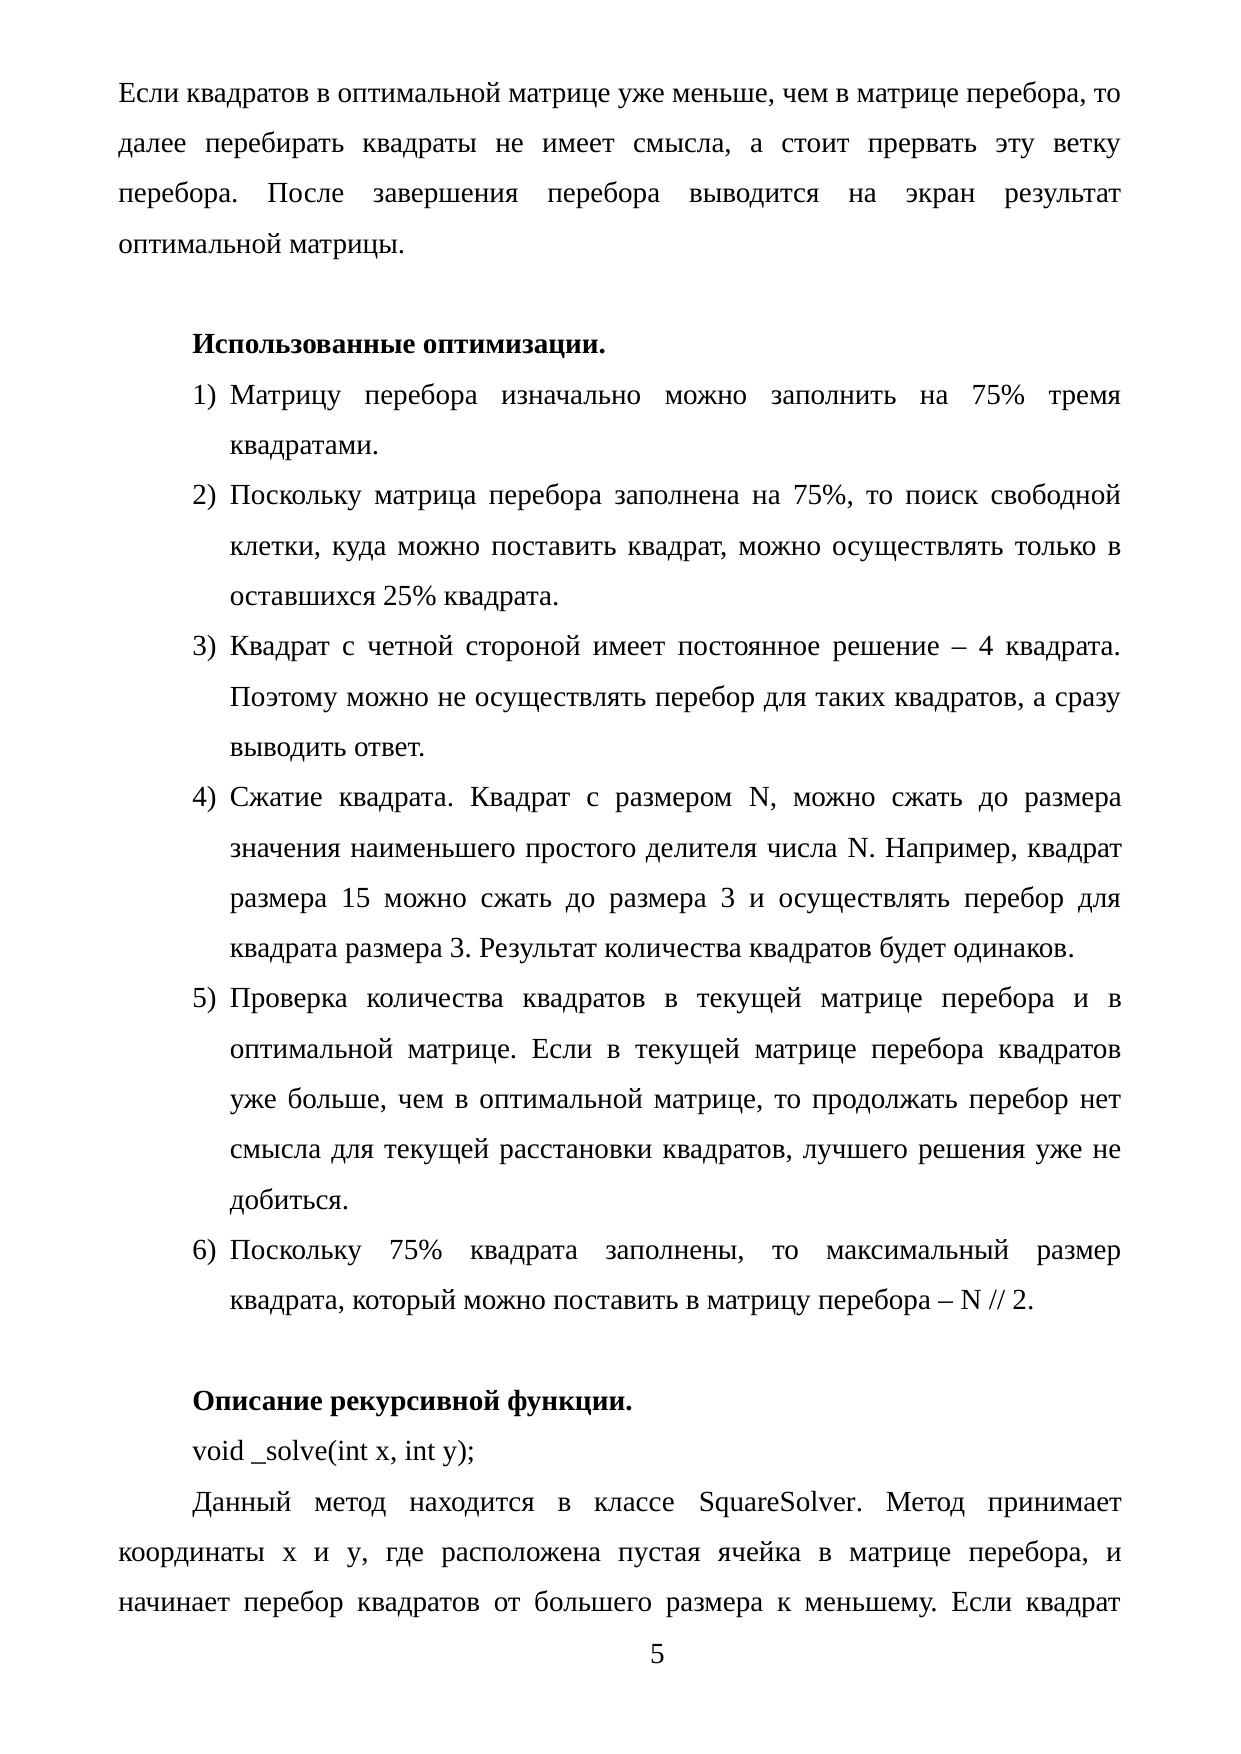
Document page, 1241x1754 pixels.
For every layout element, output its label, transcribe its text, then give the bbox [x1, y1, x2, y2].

text void _solve(int x, int y); [118, 1433, 1122, 1467]
list Поскольку 75% квадрата заполнены, то максимальный размер квадрата, который можно поставить в матрицу перебора – N // 2. [192, 1232, 1122, 1316]
list Проверка количества квадратов в текущей матрице перебора и в оптимальной матрице. Если в текущей матрице перебора квадратов уже больше, чем в оптимальной матрице, то продолжать перебор нет смысла для текущей расстановки квадратов, лучшего решения уже не добиться. [192, 981, 1122, 1215]
list Сжатие квадрата. Квадрат с размером N, можно сжать до размера значения наименьшего простого делителя числа N. Например, квадрат размера 15 можно сжать до размера 3 и осуществлять перебор для квадрата размера 3. Результат количества квадратов будет одинаков. [192, 779, 1122, 964]
text Данный метод находится в классе SquareSolver. Метод принимает координаты x и y, где расположена пустая ячейка в матрице перебора, и начинает перебор квадратов от большего размера к меньшему. Если квадрат [118, 1484, 1122, 1618]
text Описание рекурсивной функции. [118, 1383, 1122, 1417]
text Если квадратов в оптимальной матрице уже меньше, чем в матрице перебора, то далее перебирать квадраты не имеет смысла, а стоит прервать эту ветку перебора. После завершения перебора выводится на экран результат оптимальной матрицы. [118, 75, 1122, 259]
list Поскольку матрица перебора заполнена на 75%, то поиск свободной клетки, куда можно поставить квадрат, можно осуществлять только в оставшихся 25% квадрата. [192, 477, 1122, 612]
list Матрицу перебора изначально можно заполнить на 75% тремя квадратами. [192, 377, 1122, 461]
text Использованные оптимизации. [118, 327, 1122, 360]
list Квадрат с четной стороной имеет постоянное решение – 4 квадрата. Поэтому можно не осуществлять перебор для таких квадратов, а сразу выводить ответ. [192, 628, 1122, 763]
